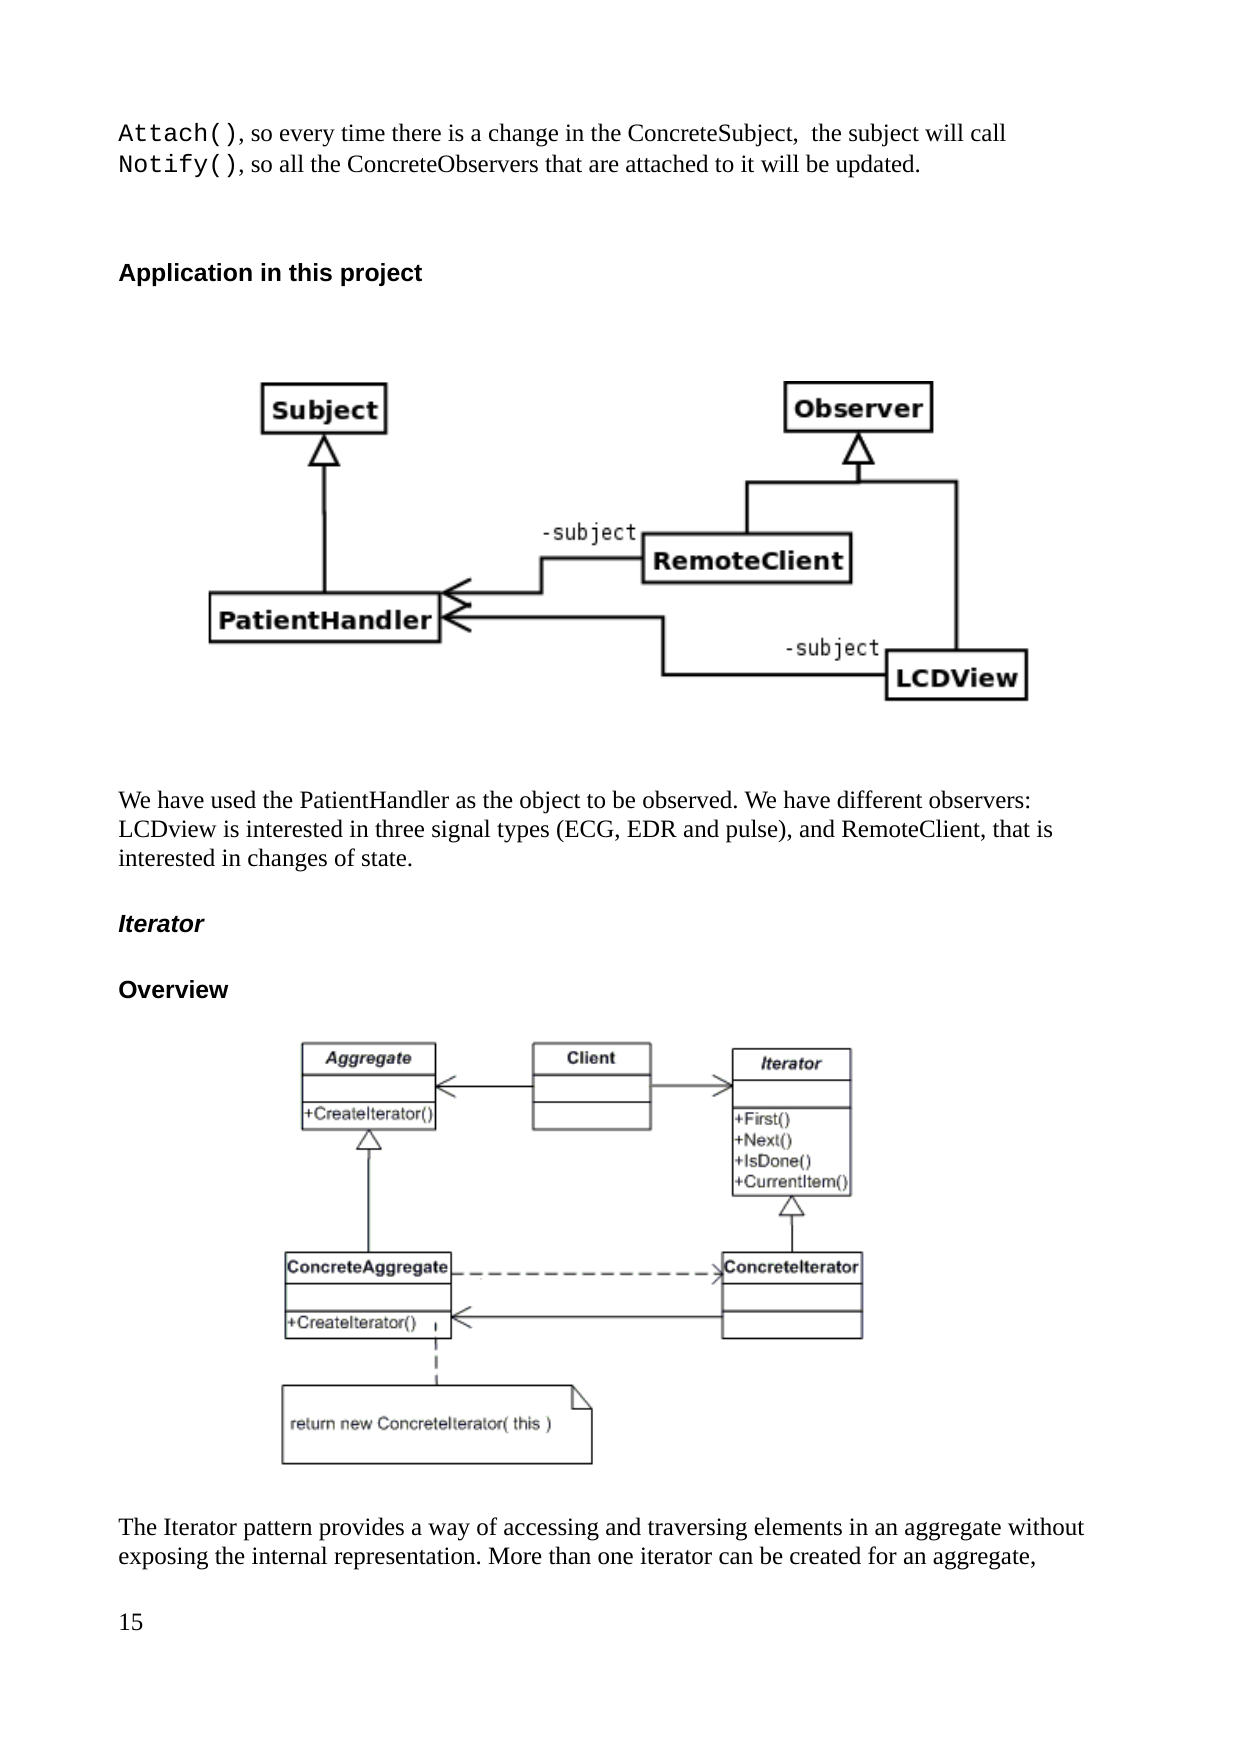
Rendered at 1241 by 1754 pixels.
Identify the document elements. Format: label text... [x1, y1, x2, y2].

picture [277, 1028, 873, 1471]
text The Iterator pattern provides a way of accessing and traversing elements in an aggregate without exposing the internal representation. More than one iterator can be created for an aggregate, [118, 1512, 1122, 1569]
text We have used the PatientHandler as the object to be observed. We have different observers: LCDview is interested in three signal types (ECG, EDR and pulse), and RemoteClient, that is interested in changes of state. [118, 785, 1122, 871]
subtitle Iterator [118, 909, 1122, 937]
text Attach(), so every time there is a change in the ConcreteSubject, the subject will call Notify(), so all the ConcreteObservers that are attached to it will be updated. [118, 118, 1122, 180]
subtitle Application in this project [118, 258, 1122, 287]
picture [208, 381, 1032, 703]
subtitle Overview [118, 975, 1122, 1003]
